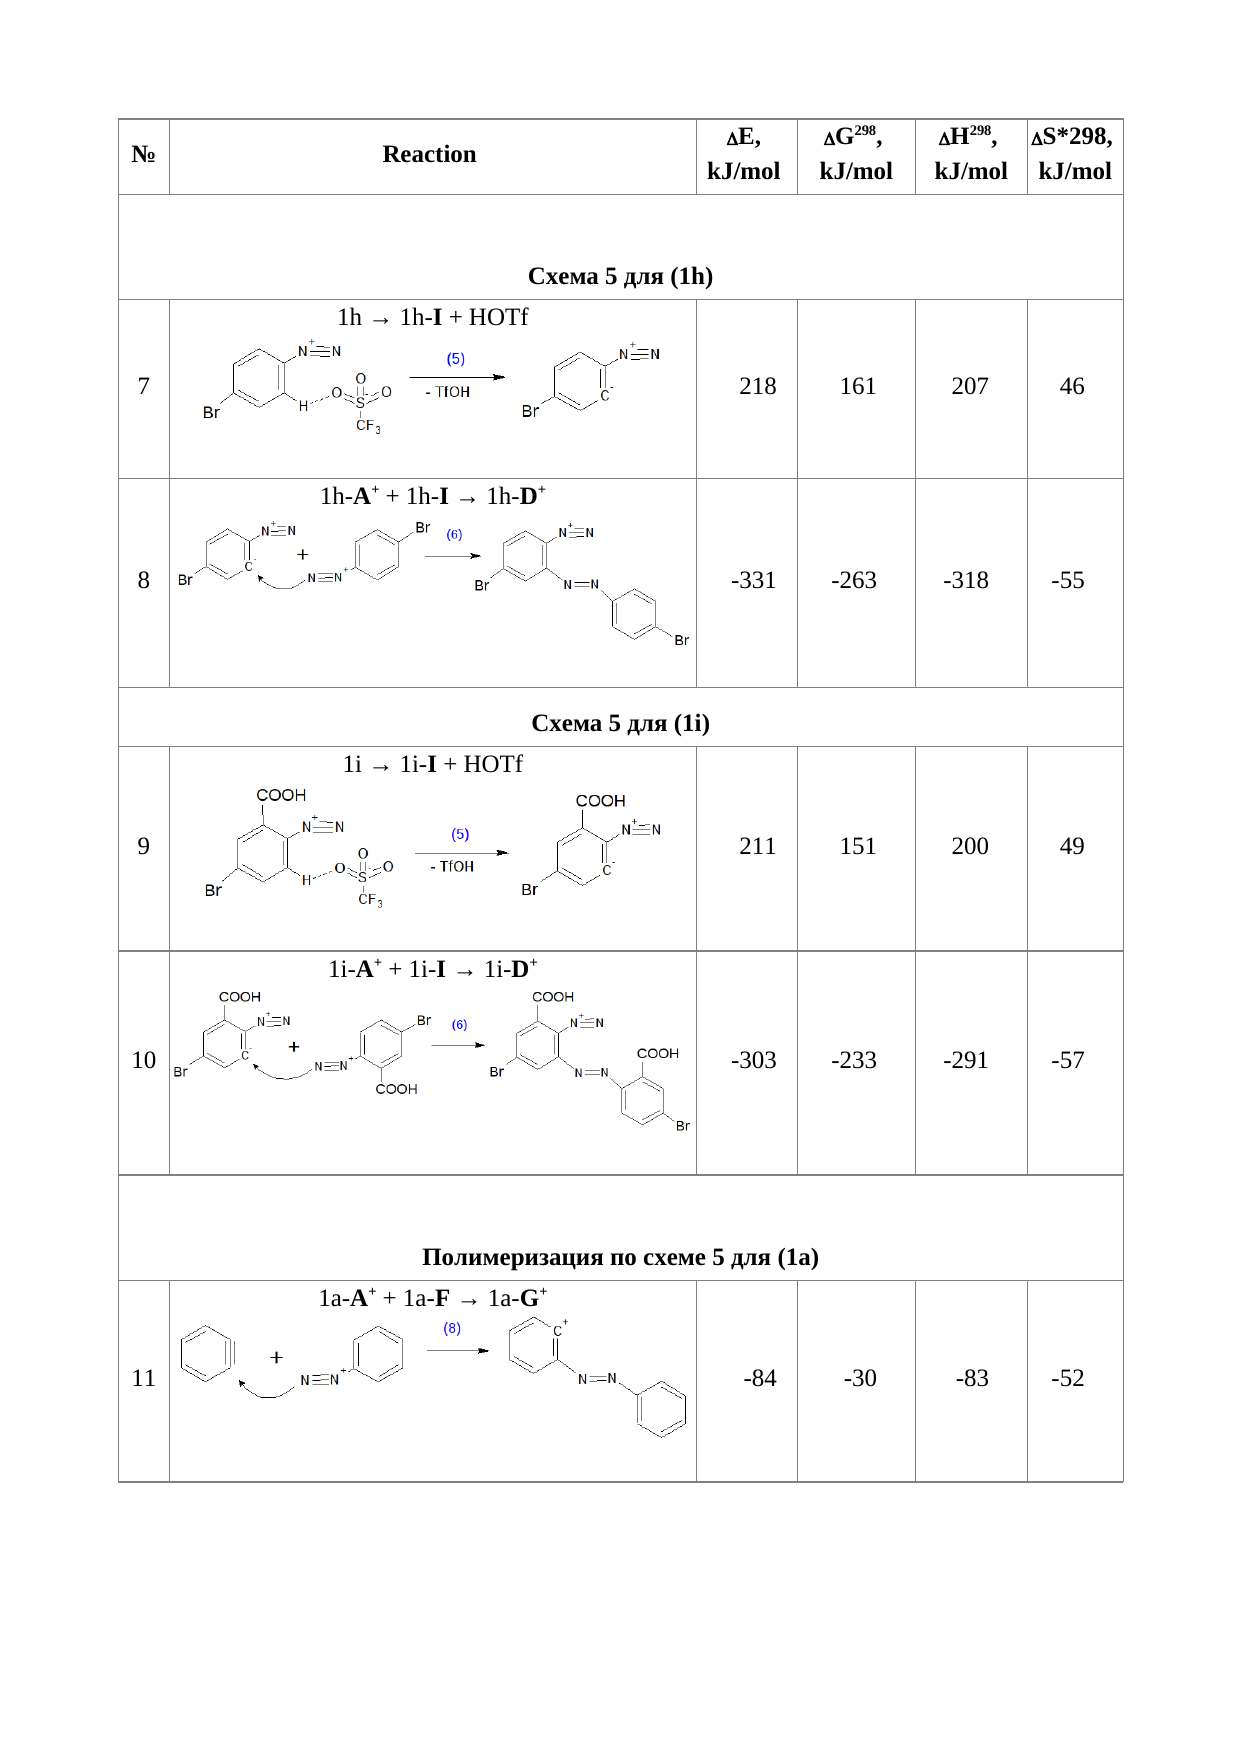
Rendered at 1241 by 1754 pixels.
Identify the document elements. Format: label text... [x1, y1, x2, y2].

table_cell -291 [916, 952, 1027, 1174]
table_cell 161 [798, 300, 915, 477]
table_cell -30 [798, 1281, 915, 1481]
picture [172, 988, 694, 1137]
table_cell -84 [697, 1281, 797, 1481]
table_header DS*298, kJ/mol [1028, 120, 1123, 194]
table_header DE, kJ/mol [697, 120, 797, 194]
table_cell 1h → 1h-I + HOTf [170, 300, 696, 477]
table_cell 8 [119, 479, 169, 687]
picture [172, 1317, 694, 1444]
table_cell Схема 5 для (1i) [119, 688, 1123, 746]
picture [200, 336, 665, 440]
table_cell -303 [697, 952, 797, 1174]
table_cell 1h-A+ + 1h-I → 1h-D+ [170, 479, 696, 687]
table_cell 11 [119, 1281, 169, 1481]
table_cell 1i-A+ + 1i-I → 1i-D+ [170, 952, 696, 1174]
table_header Reaction [170, 120, 696, 194]
table_cell 1a-A+ + 1a-F → 1a-G+ [170, 1281, 696, 1481]
table_cell 211 [697, 747, 797, 950]
table_cell -83 [916, 1281, 1027, 1481]
table_cell 9 [119, 747, 169, 950]
table_cell 151 [798, 747, 915, 950]
table_cell 10 [119, 952, 169, 1174]
table_cell -52 [1028, 1281, 1123, 1481]
table_header DH298, kJ/mol [916, 120, 1027, 194]
table_cell 207 [916, 300, 1027, 477]
table_cell -55 [1028, 479, 1123, 687]
table_cell 200 [916, 747, 1027, 950]
table_cell -318 [916, 479, 1027, 687]
table_header DG298, kJ/mol [798, 120, 915, 194]
picture [172, 515, 694, 650]
table_header № [119, 120, 169, 194]
table_cell 7 [119, 300, 169, 477]
table_cell -263 [798, 479, 915, 687]
table_cell Полимеризация по схеме 5 для (1a) [119, 1176, 1123, 1279]
table_cell -57 [1028, 952, 1123, 1174]
table_cell 46 [1028, 300, 1123, 477]
table_cell -233 [798, 952, 915, 1174]
table_cell Схема 5 для (1h) [119, 195, 1123, 299]
picture [199, 783, 666, 913]
table_cell 1i → 1i-I + HOTf [170, 747, 696, 950]
table_cell 218 [697, 300, 797, 477]
table_cell 49 [1028, 747, 1123, 950]
table_cell -331 [697, 479, 797, 687]
